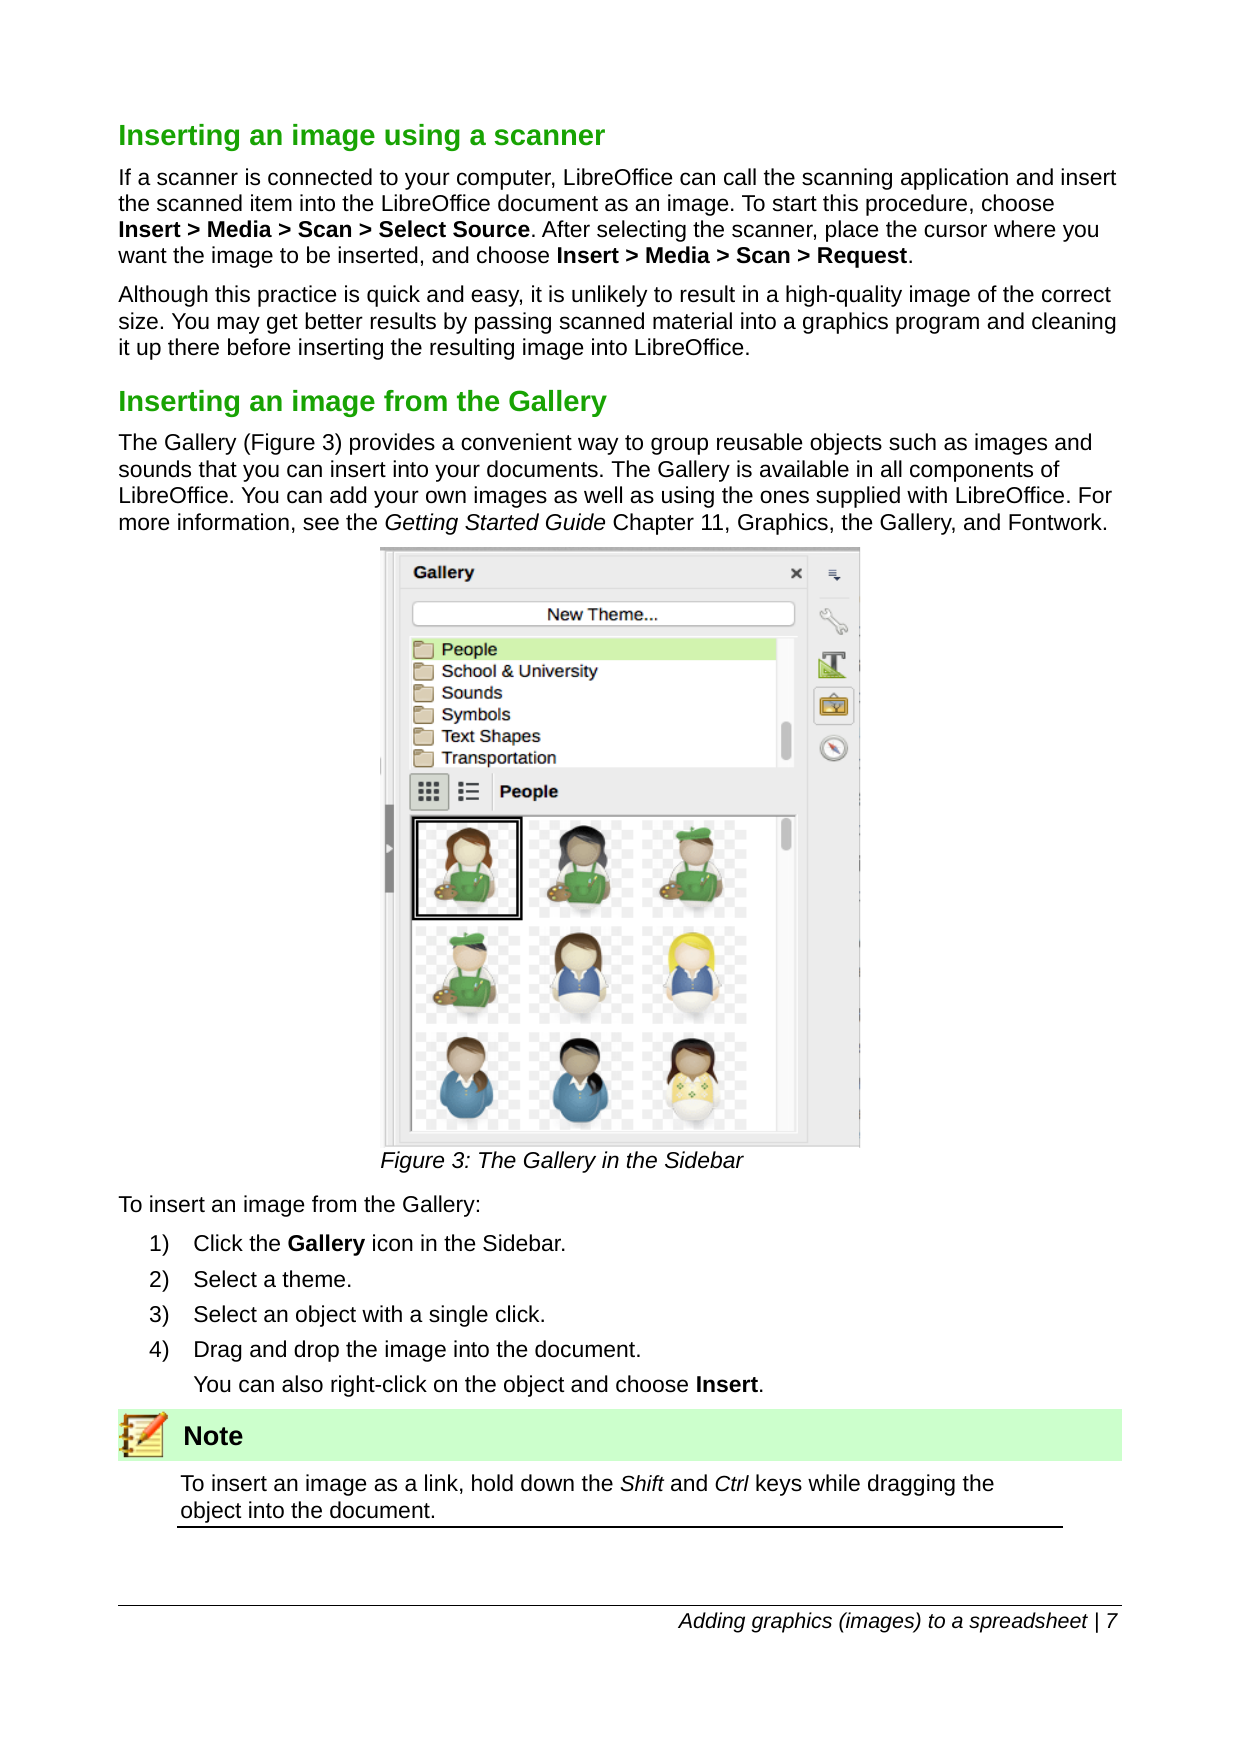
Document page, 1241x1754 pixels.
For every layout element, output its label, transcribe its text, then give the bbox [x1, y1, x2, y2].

list To insert an image from the Gallery: [118, 1191, 1122, 1218]
text If a scanner is connected to your computer, LibreOffice can call the scanning application and insert the scanned item into the LibreOffice document as an image. To start this procedure, choose Insert > Media > Scan > Select Source. After selecting the scanner, place the cursor where you want the image to be inserted, and choose Insert > Media > Scan > Request. [118, 163, 1122, 269]
list Drag and drop the image into the document. [169, 1336, 1122, 1362]
text To insert an image as a link, hold down the Shift and Ctrl keys while dragging the object into the document. [177, 1467, 1063, 1526]
list Select an object with a single click. [169, 1301, 1122, 1327]
text Although this practice is quick and easy, it is unlikely to result in a high-quality image of the correct size. You may get better results by passing scanned material into a graphics program and cleaning it up there before inserting the resulting image into LibreOffice. [118, 281, 1122, 360]
subtitle Note [118, 1409, 1122, 1461]
list Select a theme. [169, 1266, 1122, 1292]
picture [380, 547, 861, 1148]
list Click the Gallery icon in the Sidebar. [169, 1230, 1122, 1257]
text The Gallery (Figure 3) provides a convenient way to group reusable objects such as images and sounds that you can insert into your documents. The Gallery is available in all components of LibreOffice. You can add your own images as well as using the ones supplied with LibreOffice. For more information, see the Getting Started Guide Chapter 11, Graphics, the Gallery, and Fontwork. [118, 429, 1122, 535]
list You can also right-click on the object and choose Insert. [193, 1371, 1122, 1397]
subtitle Inserting an image using a scanner [118, 118, 1122, 152]
subtitle Inserting an image from the Gallery [118, 384, 1122, 418]
picture [119, 1410, 170, 1461]
text Figure 3: The Gallery in the Sidebar [380, 1148, 860, 1174]
